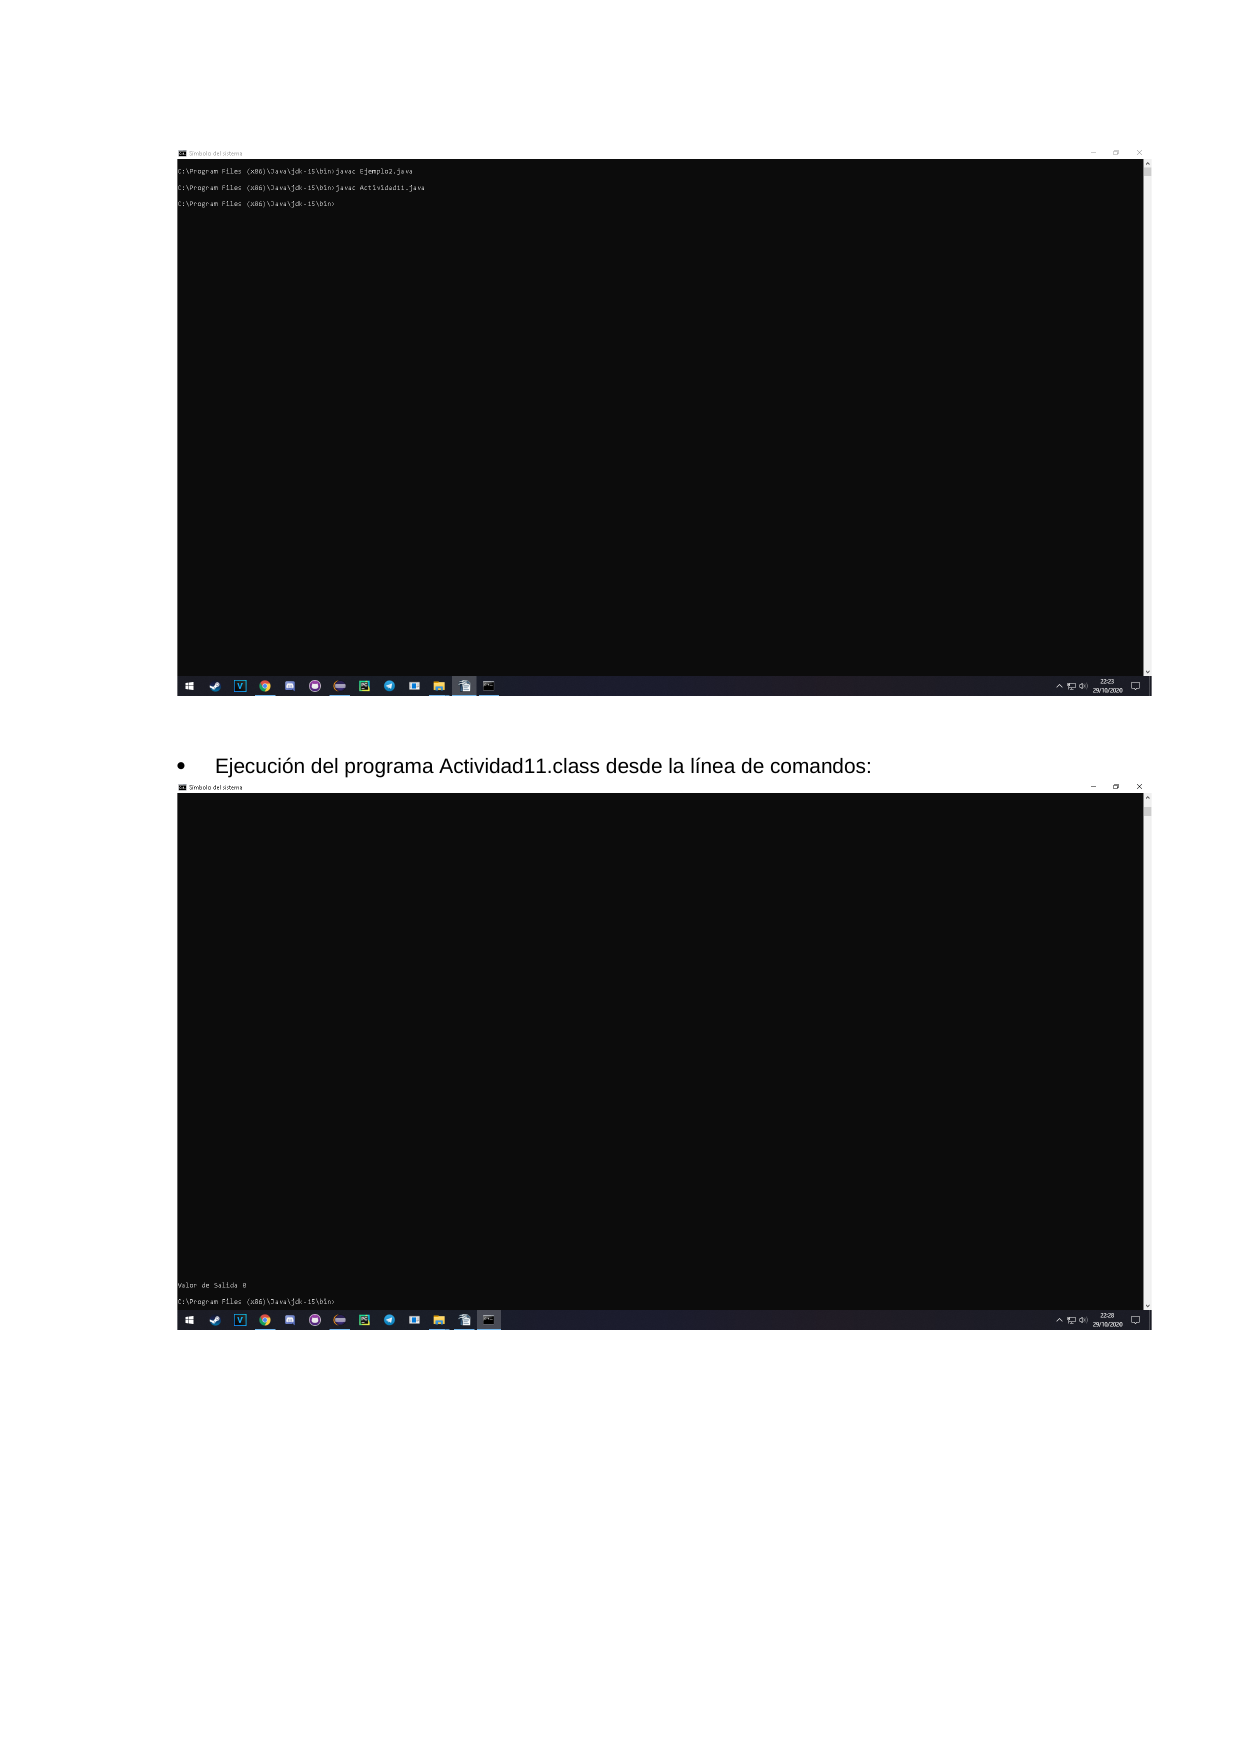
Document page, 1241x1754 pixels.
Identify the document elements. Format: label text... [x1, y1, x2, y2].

picture [177, 147, 1152, 696]
picture [177, 781, 1152, 1330]
list Ejecución del programa Actividad11.class desde la línea de comandos: [177, 754, 1152, 778]
